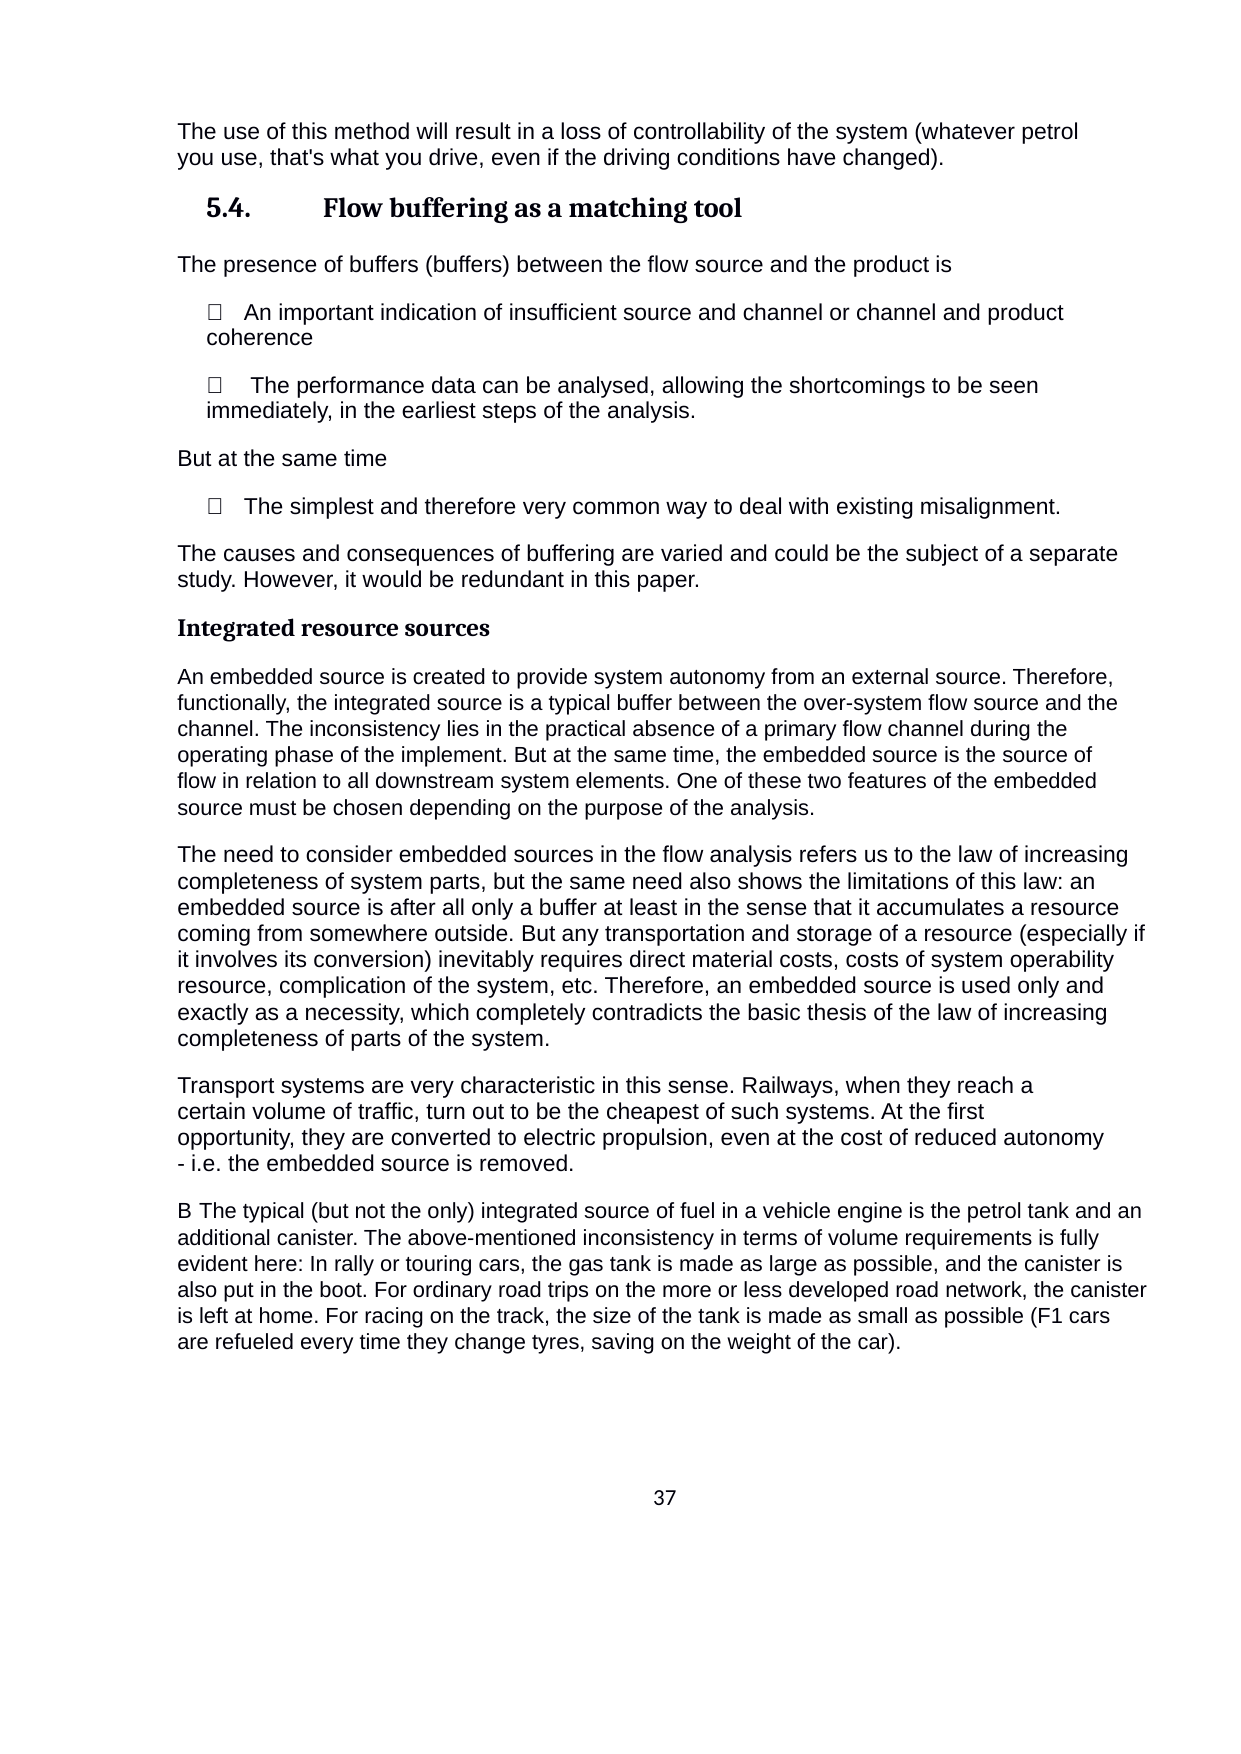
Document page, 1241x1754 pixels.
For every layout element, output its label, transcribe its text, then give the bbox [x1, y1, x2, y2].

list The typical (but not the only) integrated source of fuel in a vehicle engine is the petrol tank and an additional canister. The above-mentioned inconsistency in terms of volume requirements is fully evident here: In rally or touring cars, the gas tank is made as large as possible, and the canister is also put in the boot. For ordinary road trips on the more or less developed road network, the canister is left at home. For racing on the track, the size of the tank is made as small as possible (F1 cars are refueled every time they change tyres, saving on the weight of the car). [177, 1198, 1148, 1354]
text Integrated resource sources [177, 613, 1148, 642]
list The performance data can be analysed, allowing the shortcomings to be seen immediately, in the earliest steps of the analysis. [206, 373, 1100, 424]
text The use of this method will result in a loss of controllability of the system (whatever petrol you use, that's what you drive, even if the driving conditions have changed). [177, 118, 1098, 170]
text An embedded source is created to provide system autonomy from an external source. Therefore, functionally, the integrated source is a typical buffer between the over-system flow source and the channel. The inconsistency lies in the practical absence of a primary flow channel during the operating phase of the implement. But at the same time, the embedded source is the source of flow in relation to all downstream system elements. One of these two features of the embedded source must be chosen depending on the purpose of the analysis. [177, 664, 1133, 820]
text The causes and consequences of buffering are varied and could be the subject of a separate study. However, it would be redundant in this paper. [177, 541, 1142, 592]
text But at the same time [177, 444, 1148, 471]
text The presence of buffers (buffers) between the flow source and the product is [177, 251, 1148, 277]
text 37 [150, 1483, 1179, 1511]
list An important indication of insufficient source and channel or channel and product coherence [206, 300, 1144, 350]
text 5.4. Flow buffering as a matching tool [206, 191, 1148, 225]
list The simplest and therefore very common way to deal with existing misalignment. [206, 494, 1148, 519]
text The need to consider embedded sources in the flow analysis refers us to the law of increasing completeness of system parts, but the same need also shows the limitations of this law: an embedded source is after all only a buffer at least in the sense that it accumulates a resource coming from somewhere outside. But any transportation and storage of a resource (especially if it involves its conversion) inevitably requires direct material costs, costs of system operability resource, complication of the system, etc. Therefore, an embedded source is used only and exactly as a necessity, which completely contradicts the basic thesis of the law of increasing completeness of parts of the system. [177, 842, 1148, 1051]
text Transport systems are very characteristic in this sense. Railways, when they reach a certain volume of traffic, turn out to be the cheapest of such systems. At the first opportunity, they are converted to electric propulsion, even at the cost of reduced autonomy - i.e. the embedded source is removed. [177, 1073, 1108, 1176]
